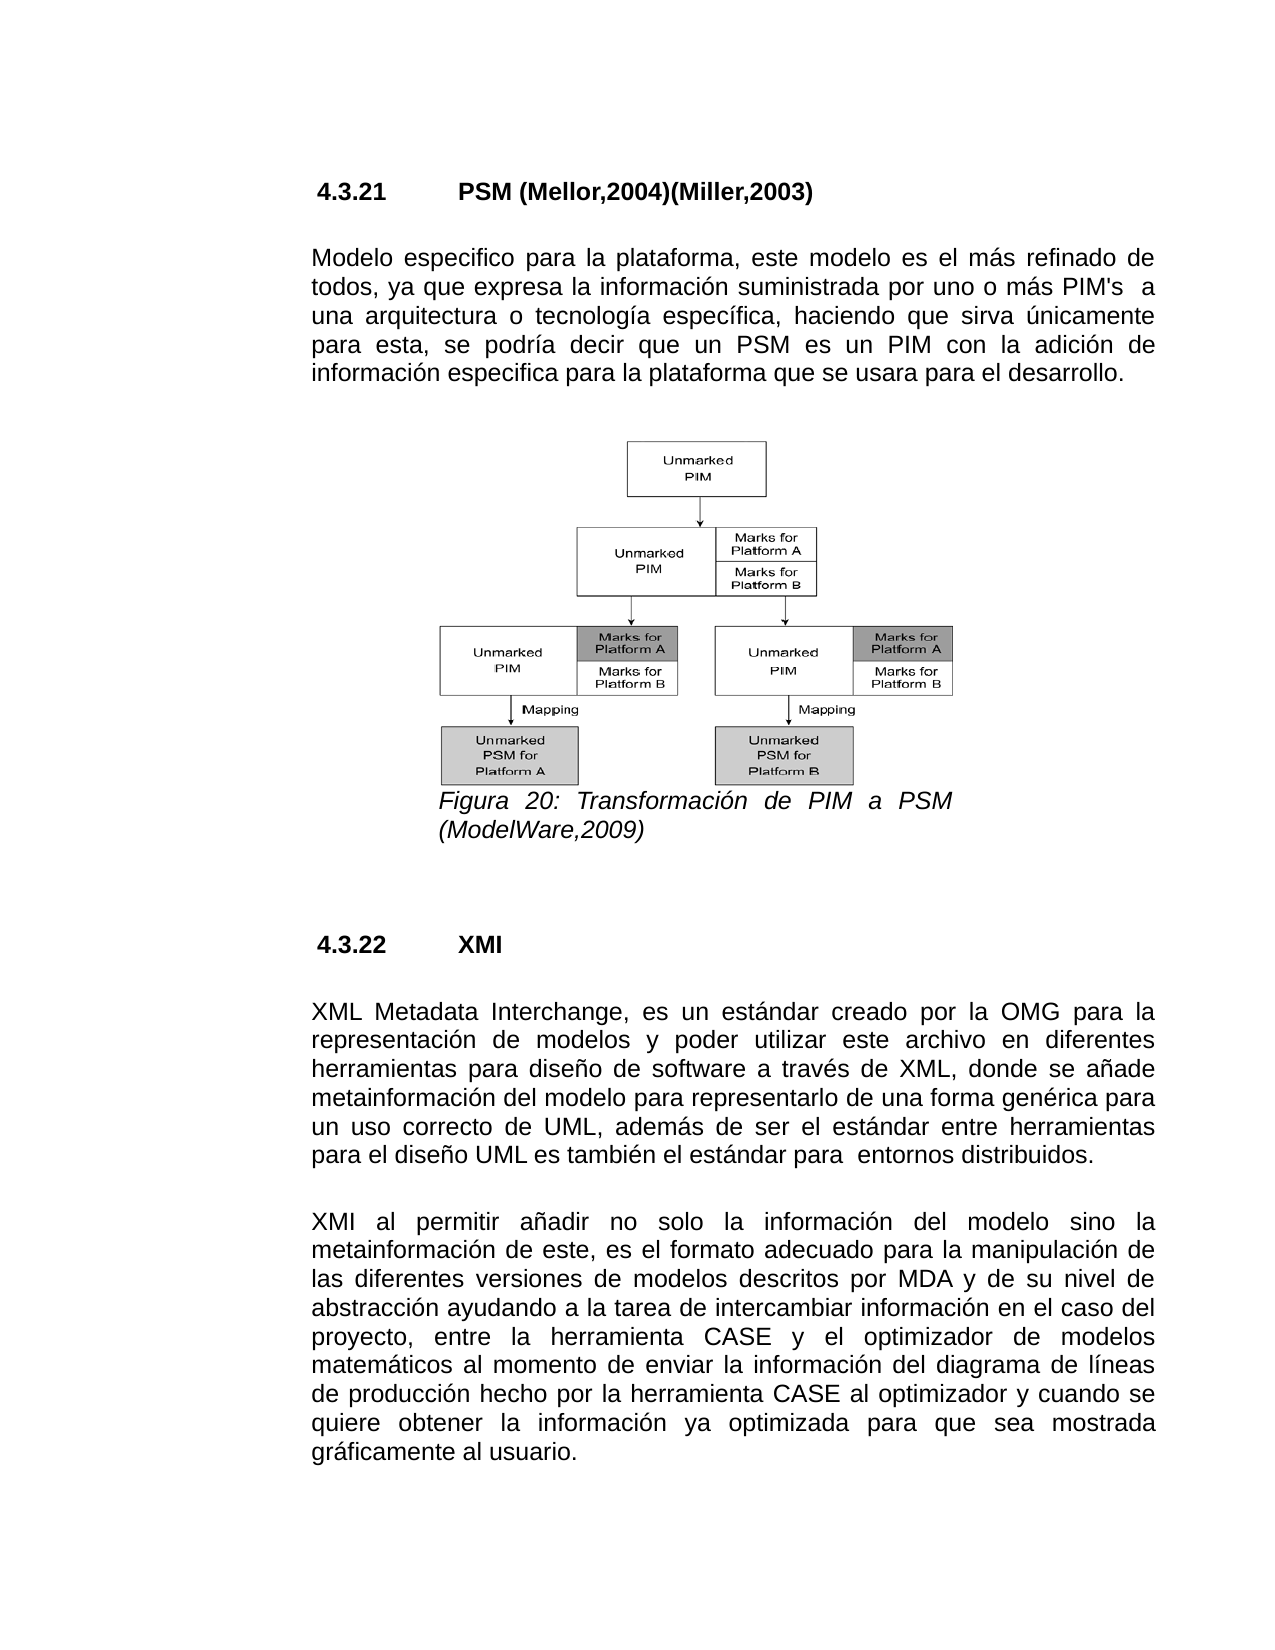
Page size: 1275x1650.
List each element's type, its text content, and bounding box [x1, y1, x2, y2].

list PSM (Mellor,2004)(Miller,2003) [310, 177, 1157, 206]
list Modelo especifico para la plataforma, este modelo es el más refinado de todos, ya que expresa la información suministrada por uno o más PIM's a una arquitectura o tecnología específica, haciendo que sirva únicamente para esta, se podría decir que un PSM es un PIM con la adición de información especifica para la plataforma que se usara para el desarrollo. [310, 243, 1157, 387]
list XMI al permitir añadir no solo la información del modelo sino la metainformación de este, es el formato adecuado para la manipulación de las diferentes versiones de modelos descritos por MDA y de su nivel de abstracción ayudando a la tarea de intercambiar información en el caso del proyecto, entre la herramienta CASE y el optimizador de modelos matemáticos al momento de enviar la información del diagrama de líneas de producción hecho por la herramienta CASE al optimizador y cuando se quiere obtener la información ya optimizada para que sea mostrada gráficamente al usuario. [310, 1207, 1157, 1466]
list XMI [310, 931, 1157, 959]
list XML Metadata Interchange, es un estándar creado por la OMG para la representación de modelos y poder utilizar este archivo en diferentes herramientas para diseño de software a través de XML, donde se añade metainformación del modelo para representarlo de una forma genérica para un uso correcto de UML, además de ser el estándar entre herramientas para el diseño UML es también el estándar para entornos distribuidos. [310, 997, 1157, 1169]
list Figura 20: Transformación de PIM a PSM (ModelWare,2009) [438, 786, 955, 843]
picture [438, 437, 956, 786]
